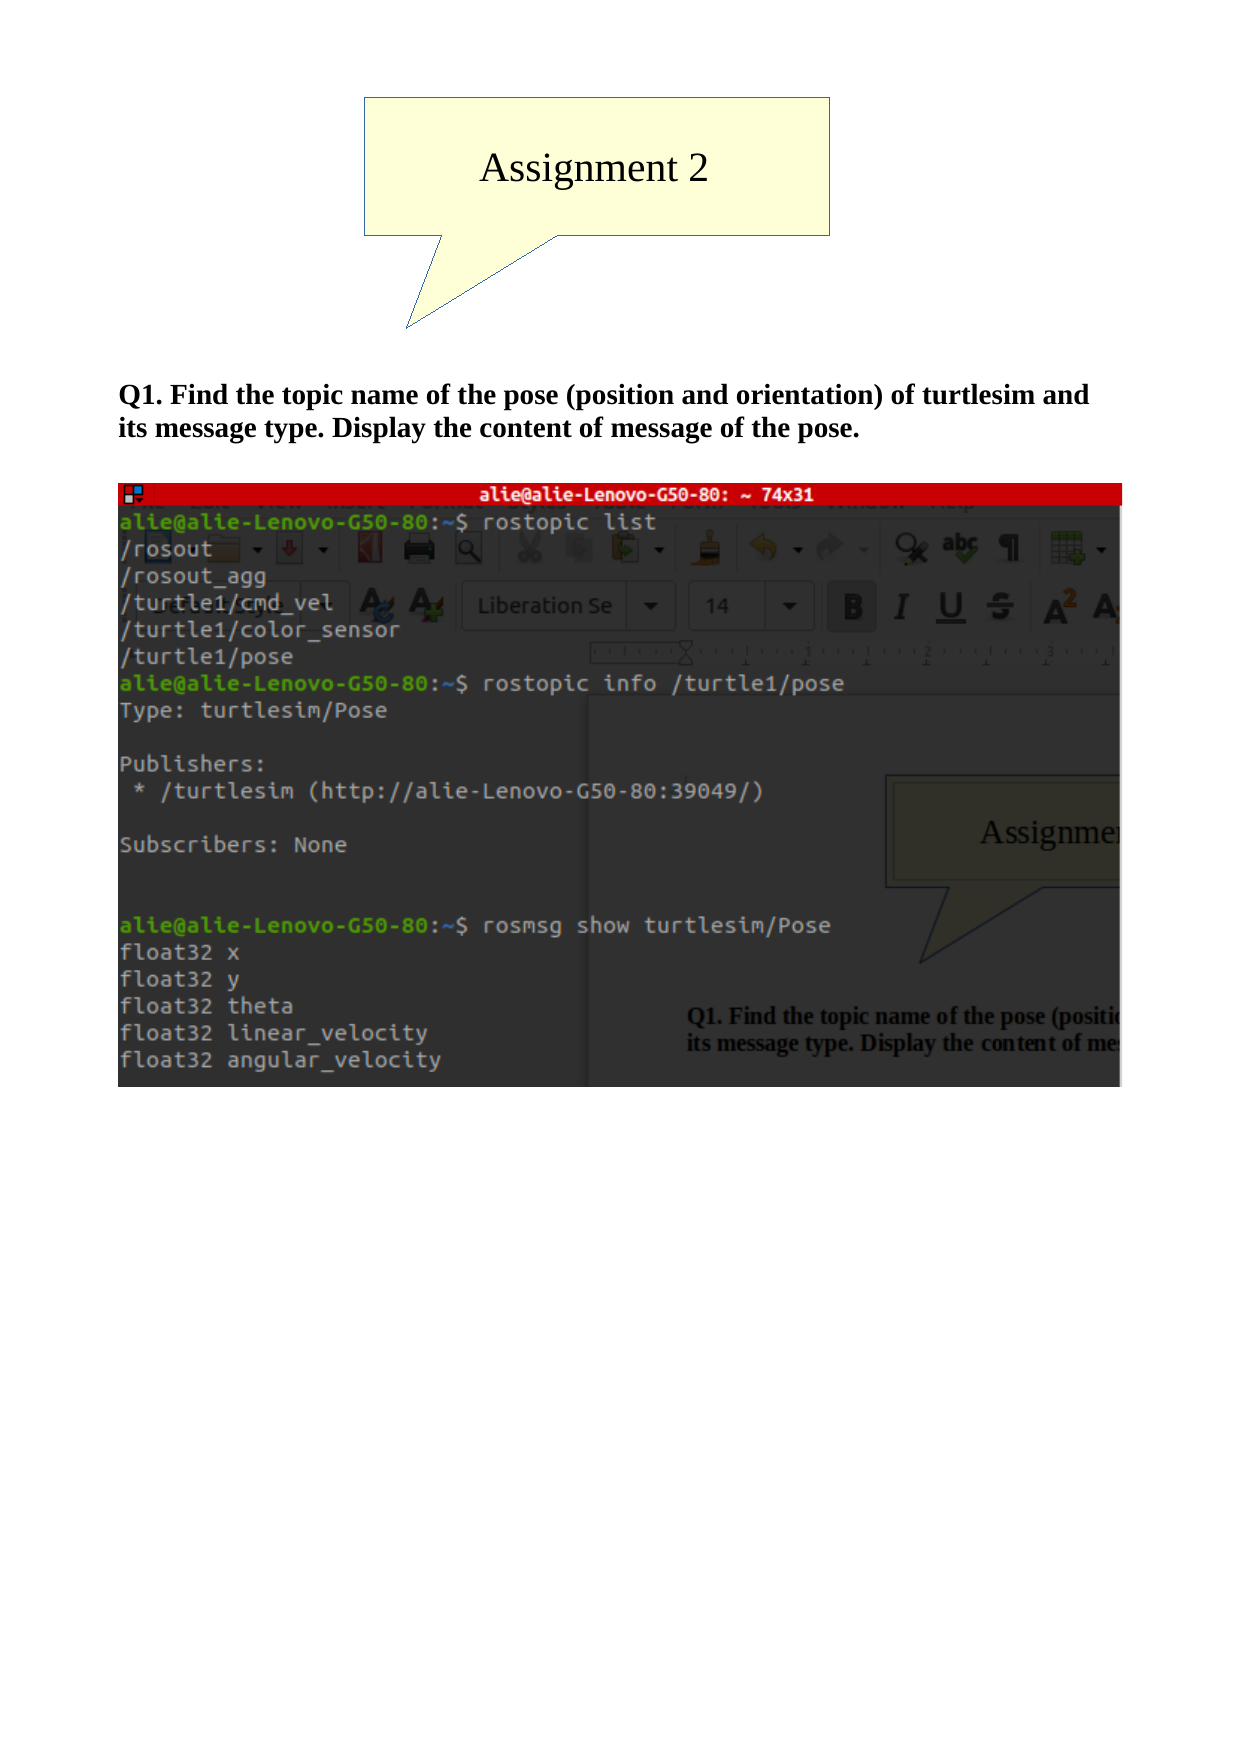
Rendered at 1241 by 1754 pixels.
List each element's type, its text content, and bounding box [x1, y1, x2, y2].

text Q1. Find the topic name of the pose (position and orientation) of turtlesim and its message type. Display the content of message of the pose. [118, 377, 1122, 444]
picture [118, 483, 1123, 1087]
text Assignment 2 [373, 142, 821, 190]
